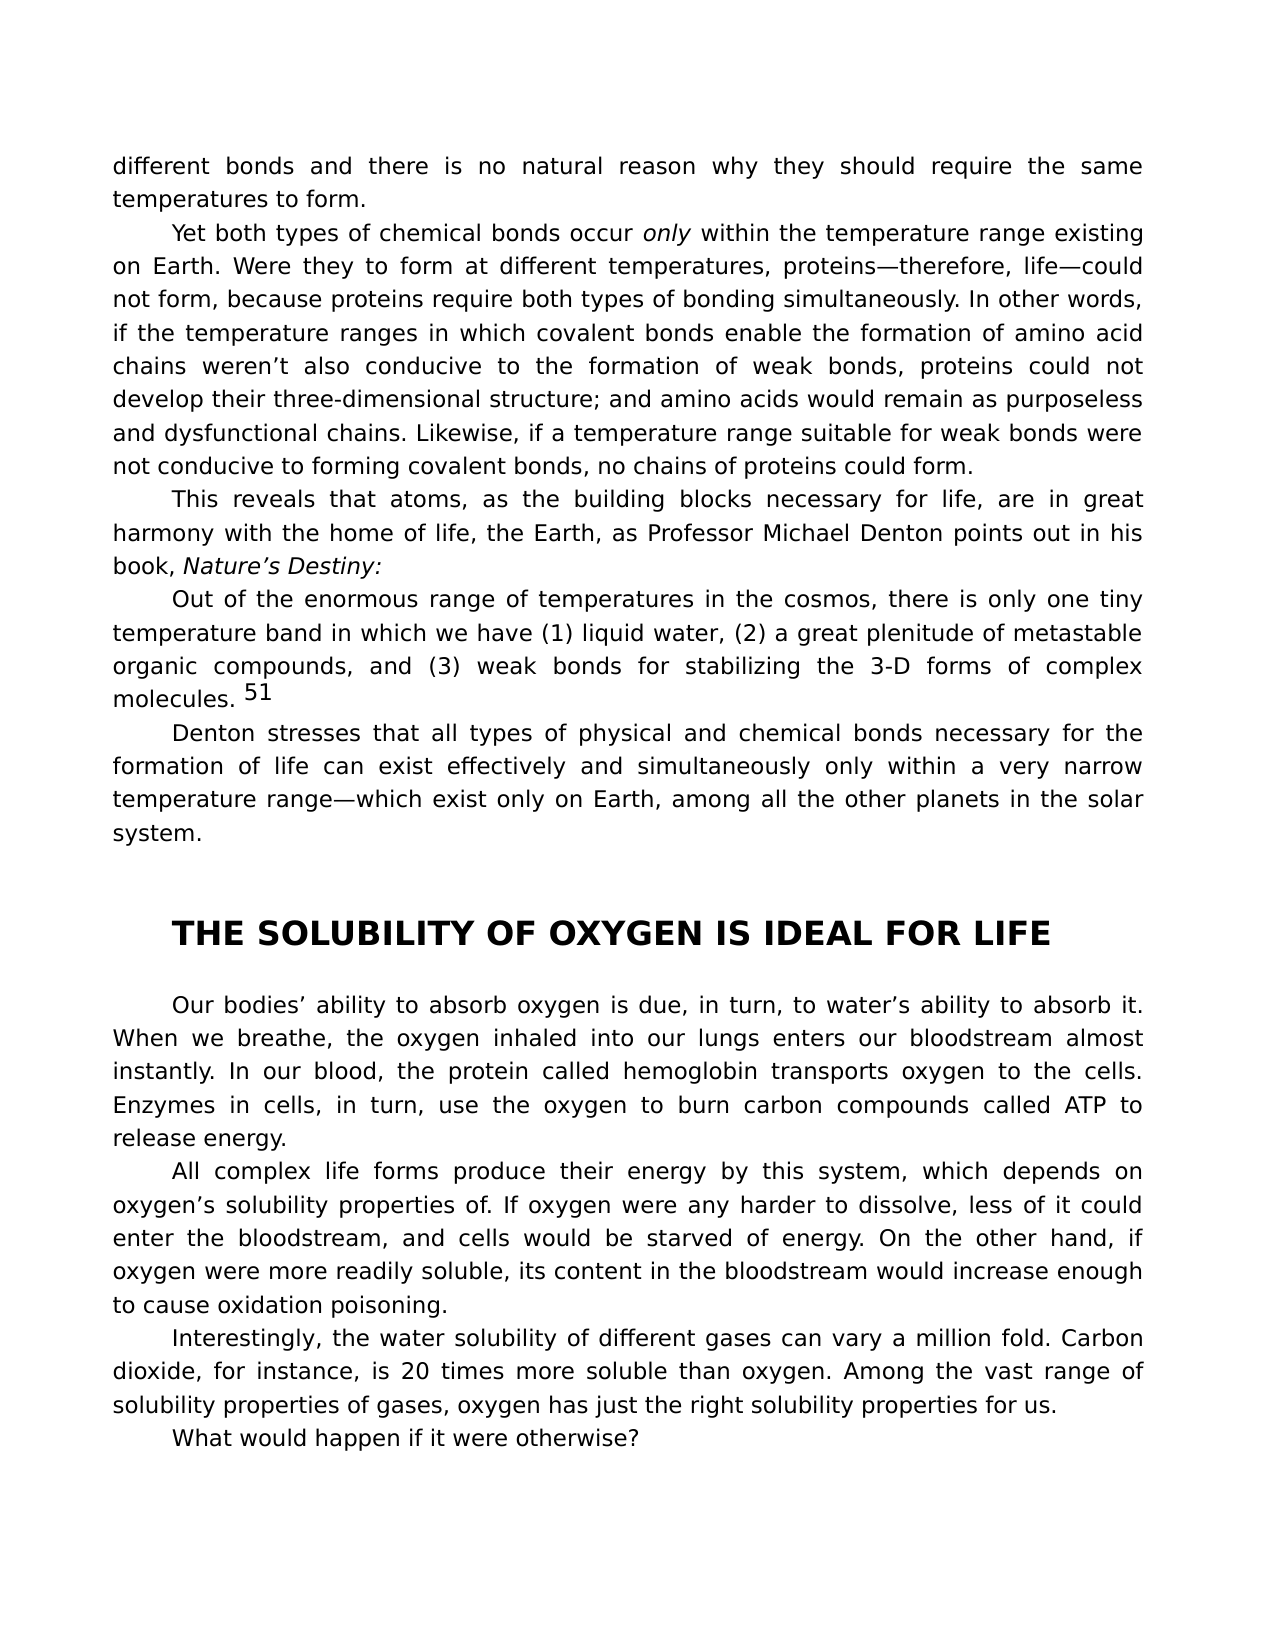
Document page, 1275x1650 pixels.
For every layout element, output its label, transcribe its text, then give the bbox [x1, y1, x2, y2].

text All complex life forms produce their energy by this system, which depends on oxygen’s solubility properties of. If oxygen were any harder to dissolve, less of it could enter the bloodstream, and cells would be starved of energy. On the other hand, if oxygen were more readily soluble, its content in the bloodstream would increase enough to cause oxidation poisoning. [112, 1153, 1145, 1320]
text Our bodies’ ability to absorb oxygen is due, in turn, to water’s ability to absorb it. When we breathe, the oxygen inhaled into our lungs enters our bloodstream almost instantly. In our blood, the protein called hemoglobin transports oxygen to the cells. Enzymes in cells, in turn, use the oxygen to burn carbon compounds called ATP to release energy. [112, 986, 1145, 1153]
text This reveals that atoms, as the building blocks necessary for life, are in great harmony with the home of life, the Earth, as Professor Michael Denton points out in his book, Nature’s Destiny: [112, 481, 1145, 581]
text Denton stresses that all types of physical and chemical bonds necessary for the formation of life can exist effectively and simultaneously only within a very narrow temperature range—which exist only on Earth, among all the other planets in the solar system. [112, 714, 1145, 848]
text What would happen if it were otherwise? [112, 1420, 1145, 1453]
subtitle THE SOLUBILITY OF OXYGEN IS IDEAL FOR LIFE [112, 914, 1145, 953]
text Interestingly, the water solubility of different gases can vary a million fold. Carbon dioxide, for instance, is 20 times more soluble than oxygen. Among the vast range of solubility properties of gases, oxygen has just the right solubility properties for us. [112, 1320, 1145, 1420]
text Out of the enormous range of temperatures in the cosmos, there is only one tiny temperature band in which we have (1) liquid water, (2) a great plenitude of metastable organic compounds, and (3) weak bonds for stabilizing the 3-D forms of complex molecules. 51 [112, 581, 1145, 714]
text Yet both types of chemical bonds occur only within the temperature range existing on Earth. Were they to form at different temperatures, proteins—therefore, life—could not form, because proteins require both types of bonding simultaneously. In other words, if the temperature ranges in which covalent bonds enable the formation of amino acid chains weren’t also conducive to the formation of weak bonds, proteins could not develop their three-dimensional structure; and amino acids would remain as purposeless and dysfunctional chains. Likewise, if a temperature range suitable for weak bonds were not conducive to forming covalent bonds, no chains of proteins could form. [112, 214, 1145, 481]
text different bonds and there is no natural reason why they should require the same temperatures to form. [112, 148, 1145, 214]
